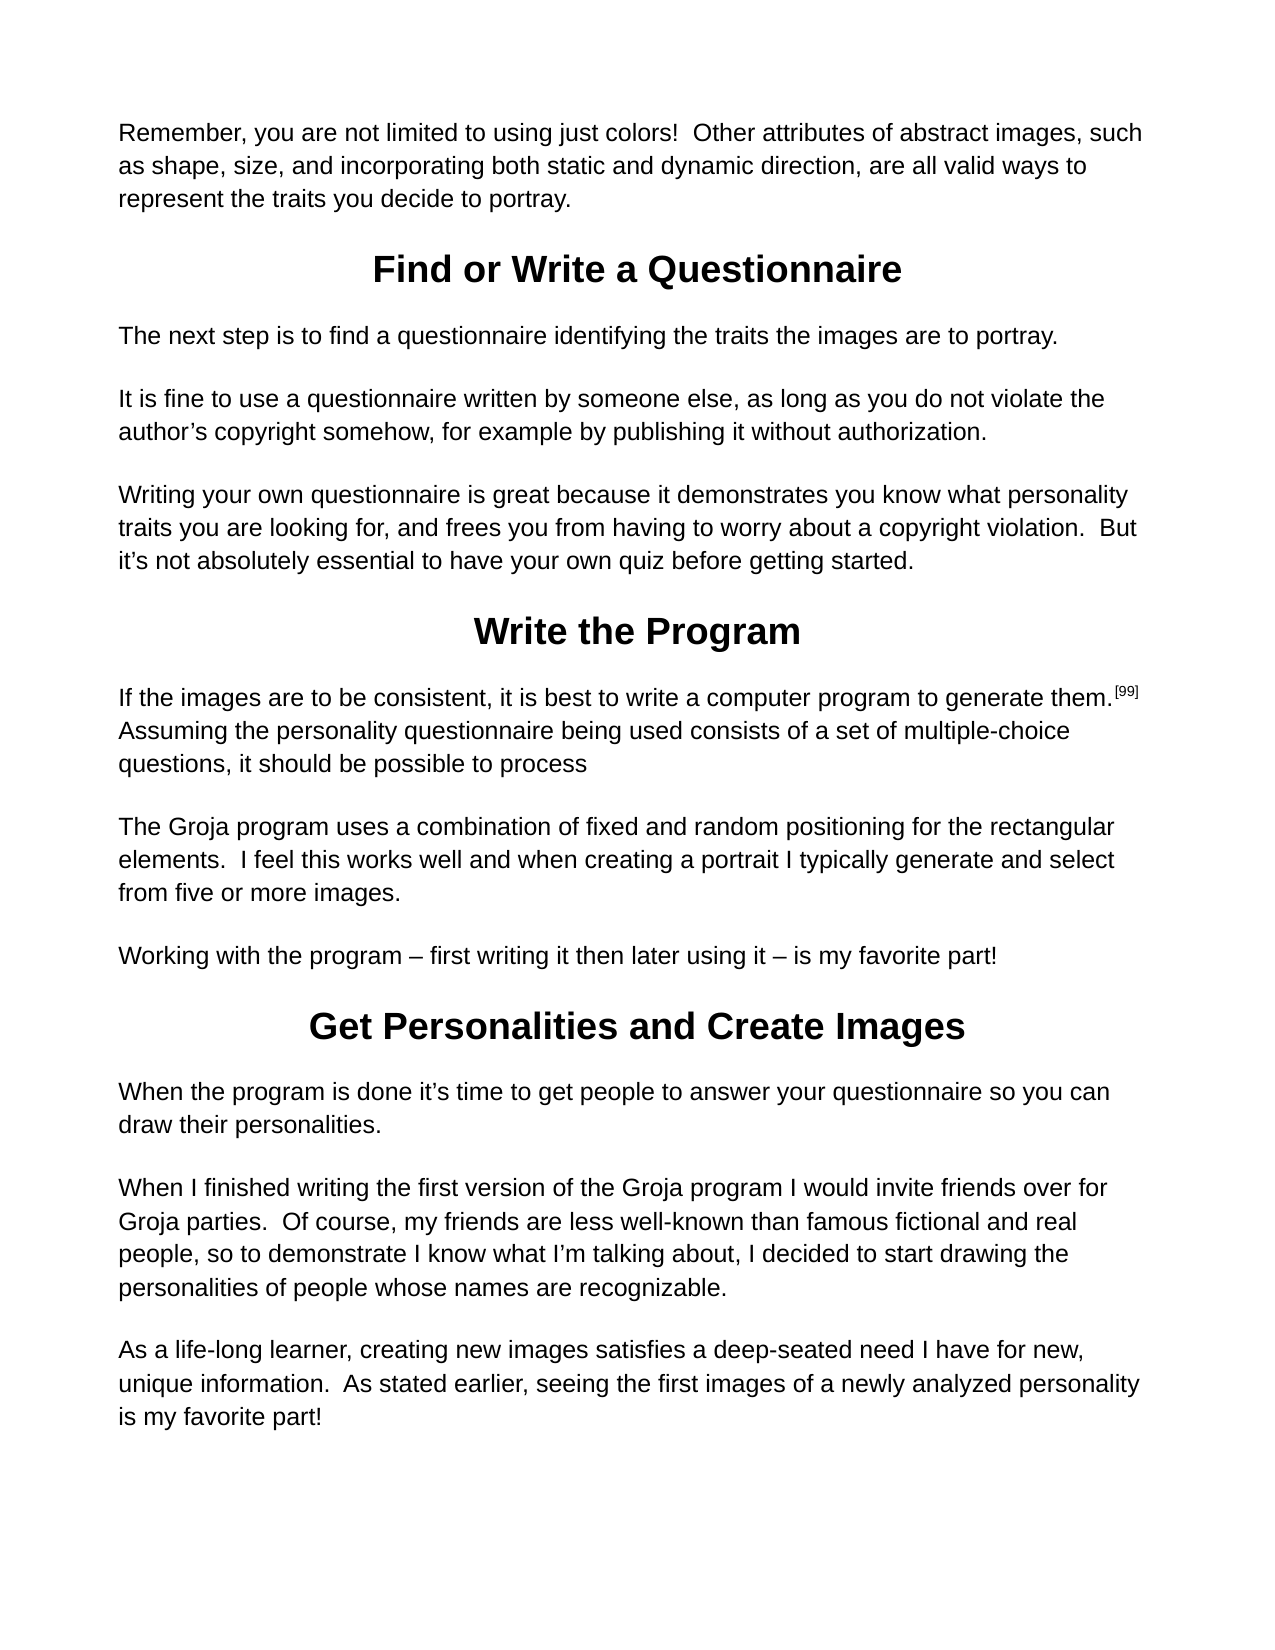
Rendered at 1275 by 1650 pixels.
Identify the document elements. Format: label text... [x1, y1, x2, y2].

text Working with the program – first writing it then later using it – is my favorite part! [118, 941, 1157, 969]
text As a life-long learner, creating new images satisfies a deep-seated need I have for new, unique information. As stated earlier, seeing the first images of a newly analyzed personality is my favorite part! [118, 1336, 1157, 1430]
subtitle Get Personalities and Create Images [118, 1004, 1157, 1047]
text The Groja program uses a combination of fixed and random positioning for the rectangular elements. I feel this works well and when creating a portrait I typically generate and select from five or more images. [118, 812, 1157, 906]
text When I finished writing the first version of the Groja program I would invite friends over for Groja parties. Of course, my friends are less well-known than famous fictional and real people, so to demonstrate I know what I’m talking about, I decided to start drawing the personalities of people whose names are recognizable. [118, 1173, 1157, 1301]
text Writing your own questionnaire is great because it demonstrates you know what personality traits you are looking for, and frees you from having to worry about a copyright violation. But it’s not absolutely essential to have your own quiz before getting started. [118, 480, 1157, 575]
subtitle Find or Write a Questionnaire [118, 247, 1157, 291]
text If the images are to be consistent, it is best to write a computer program to generate them.[99] Assuming the personality questionnaire being used consists of a set of multiple-choice questions, it should be possible to process [118, 683, 1157, 777]
text It is fine to use a questionnaire written by someone else, as long as you do not violate the author’s copyright somehow, for example by publishing it without authorization. [118, 384, 1157, 446]
text When the program is done it’s time to get people to answer your questionnaire so you can draw their personalities. [118, 1077, 1157, 1139]
subtitle Write the Program [118, 609, 1157, 653]
text The next step is to find a questionnaire identifying the traits the images are to portray. [118, 321, 1157, 349]
text Remember, you are not limited to using just colors! Other attributes of abstract images, such as shape, size, and incorporating both static and dynamic direction, are all valid ways to represent the traits you decide to portray. [118, 118, 1157, 213]
